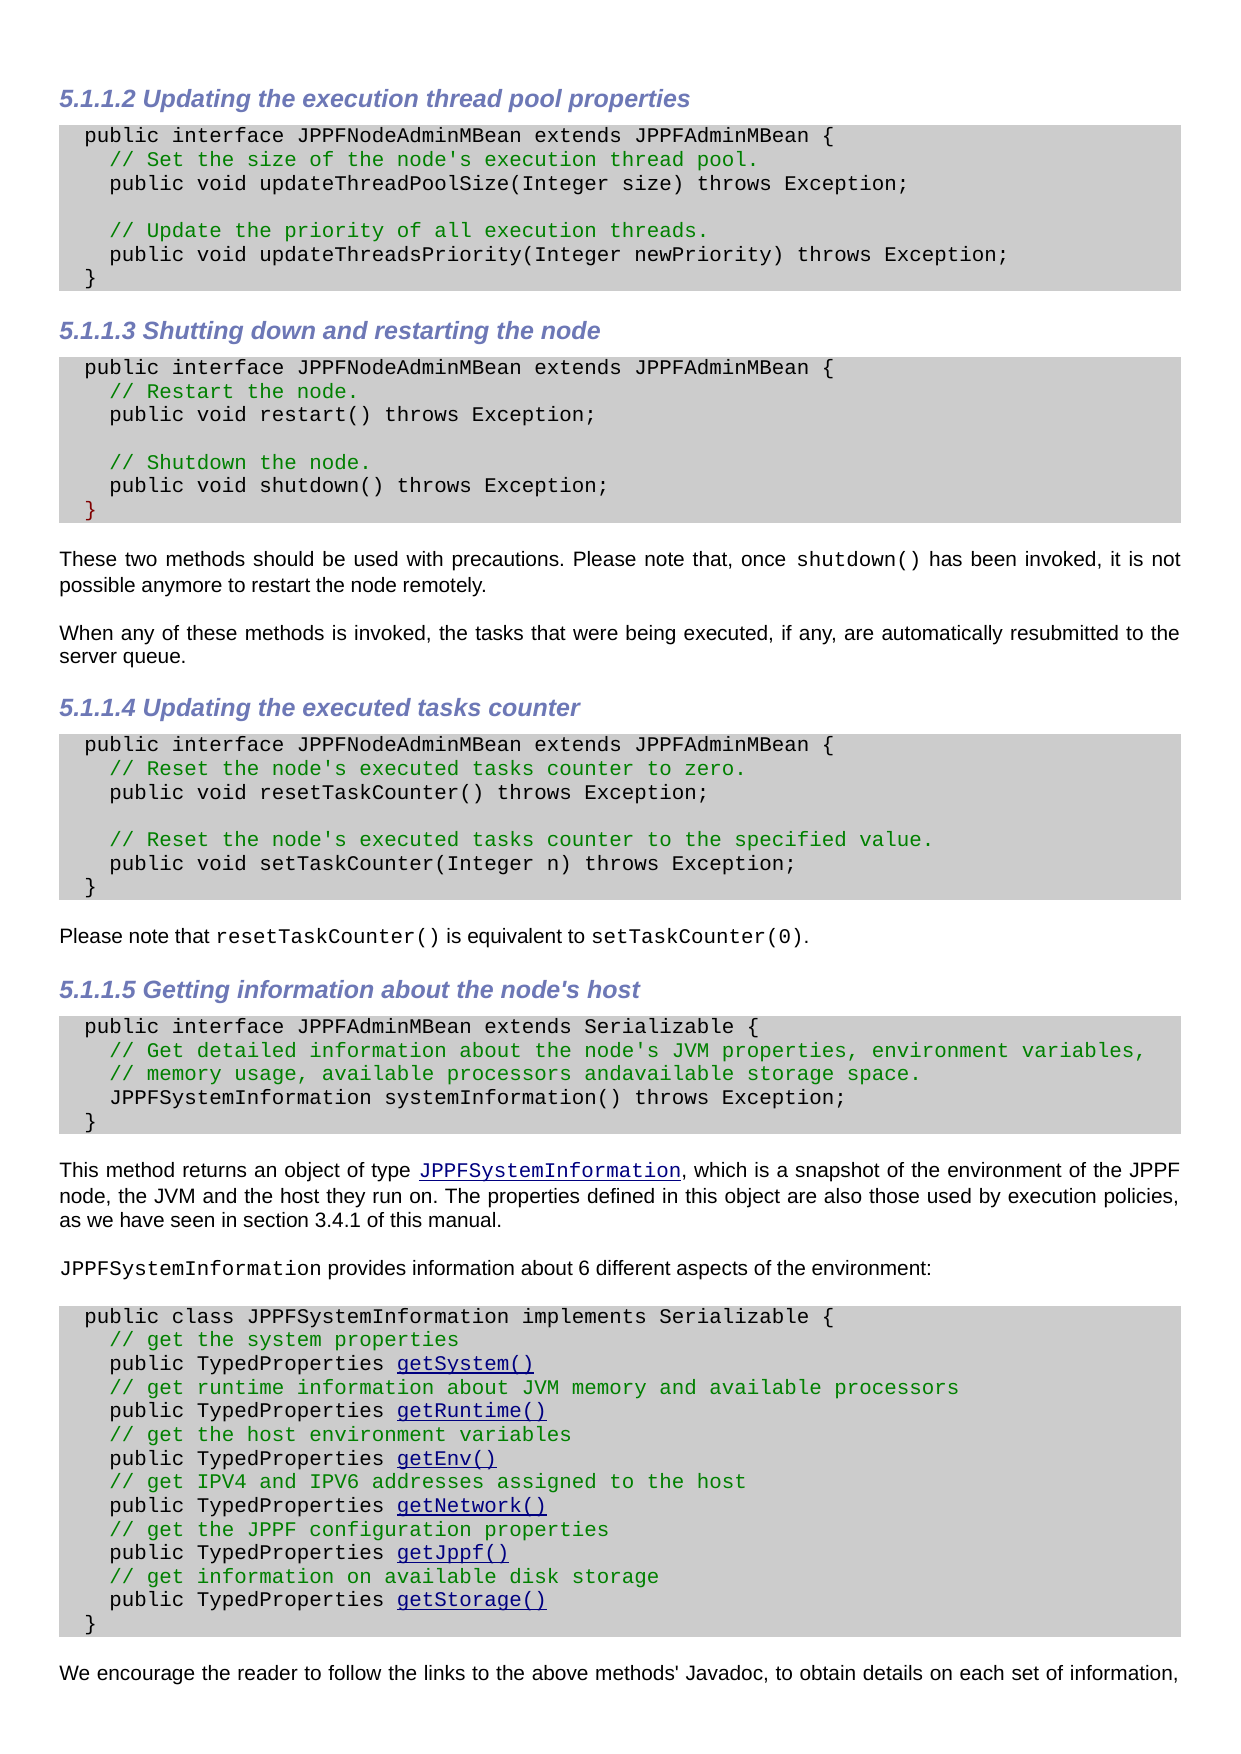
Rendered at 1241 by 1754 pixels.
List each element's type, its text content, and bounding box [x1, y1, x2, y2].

text JPPFSystemInformation systemInformation() throws Exception; [59, 1087, 1181, 1111]
text public void restart() throws Exception; [59, 404, 1181, 428]
subtitle Updating the executed tasks counter [59, 693, 1181, 722]
text // memory usage, available processors andavailable storage space. [59, 1063, 1181, 1087]
text Please note that resetTaskCounter() is equivalent to setTaskCounter(0). [59, 924, 1181, 950]
subtitle Updating the execution thread pool properties [59, 84, 1181, 113]
text // get the JPPF configuration properties [59, 1518, 1181, 1542]
text } [59, 499, 1181, 523]
text // Set the size of the node's execution thread pool. [59, 149, 1181, 173]
text public void updateThreadPoolSize(Integer size) throws Exception; [59, 173, 1181, 196]
text public TypedProperties getStorage() [59, 1589, 1181, 1613]
text public TypedProperties getJppf() [59, 1542, 1181, 1566]
text // get runtime information about JVM memory and available processors [59, 1377, 1181, 1400]
text public interface JPPFNodeAdminMBean extends JPPFAdminMBean { [59, 357, 1181, 381]
text public void shutdown() throws Exception; [59, 475, 1181, 499]
text // Reset the node's executed tasks counter to zero. [59, 758, 1181, 782]
text JPPFSystemInformation provides information about 6 different aspects of the environment: [59, 1256, 1181, 1282]
text public void updateThreadsPriority(Integer newPriority) throws Exception; [59, 243, 1181, 267]
text } [59, 1613, 1181, 1637]
text // Restart the node. [59, 381, 1181, 404]
text } [59, 267, 1181, 291]
text // Update the priority of all execution threads. [59, 220, 1181, 243]
text // Reset the node's executed tasks counter to the specified value. [59, 829, 1181, 853]
text These two methods should be used with precautions. Please note that, once shutdown() has been invoked, it is not possible anymore to restart the node remotely. [59, 547, 1181, 596]
text public void resetTaskCounter() throws Exception; [59, 782, 1181, 805]
text We encourage the reader to follow the links to the above methods' Javadoc, to obtain details on each set of information, [59, 1661, 1181, 1685]
text // get IPV4 and IPV6 addresses assigned to the host [59, 1471, 1181, 1495]
subtitle Getting information about the node's host [59, 975, 1181, 1003]
text public TypedProperties getNetwork() [59, 1495, 1181, 1518]
text // get the host environment variables [59, 1424, 1181, 1448]
text // get the system properties [59, 1329, 1181, 1353]
text When any of these methods is invoked, the tasks that were being executed, if any, are automatically resubmitted to the server queue. [59, 620, 1181, 668]
text public interface JPPFNodeAdminMBean extends JPPFAdminMBean { [59, 125, 1181, 149]
text } [59, 876, 1181, 900]
text public interface JPPFNodeAdminMBean extends JPPFAdminMBean { [59, 734, 1181, 758]
text public TypedProperties getEnv() [59, 1448, 1181, 1471]
text public class JPPFSystemInformation implements Serializable { [59, 1306, 1181, 1329]
text public interface JPPFAdminMBean extends Serializable { [59, 1016, 1181, 1040]
subtitle Shutting down and restarting the node [59, 316, 1181, 344]
text // Shutdown the node. [59, 452, 1181, 475]
text // Get detailed information about the node's JVM properties, environment variables, [59, 1040, 1181, 1063]
text public TypedProperties getSystem() [59, 1353, 1181, 1377]
text } [59, 1111, 1181, 1134]
text public void setTaskCounter(Integer n) throws Exception; [59, 853, 1181, 876]
text public TypedProperties getRuntime() [59, 1400, 1181, 1424]
text This method returns an object of type JPPFSystemInformation, which is a snapshot of the environment of the JPPF node, the JVM and the host they run on. The properties defined in this object are also those used by execution policies, as we have seen in section 3.4.1 of this manual. [59, 1158, 1181, 1232]
text // get information on available disk storage [59, 1566, 1181, 1589]
